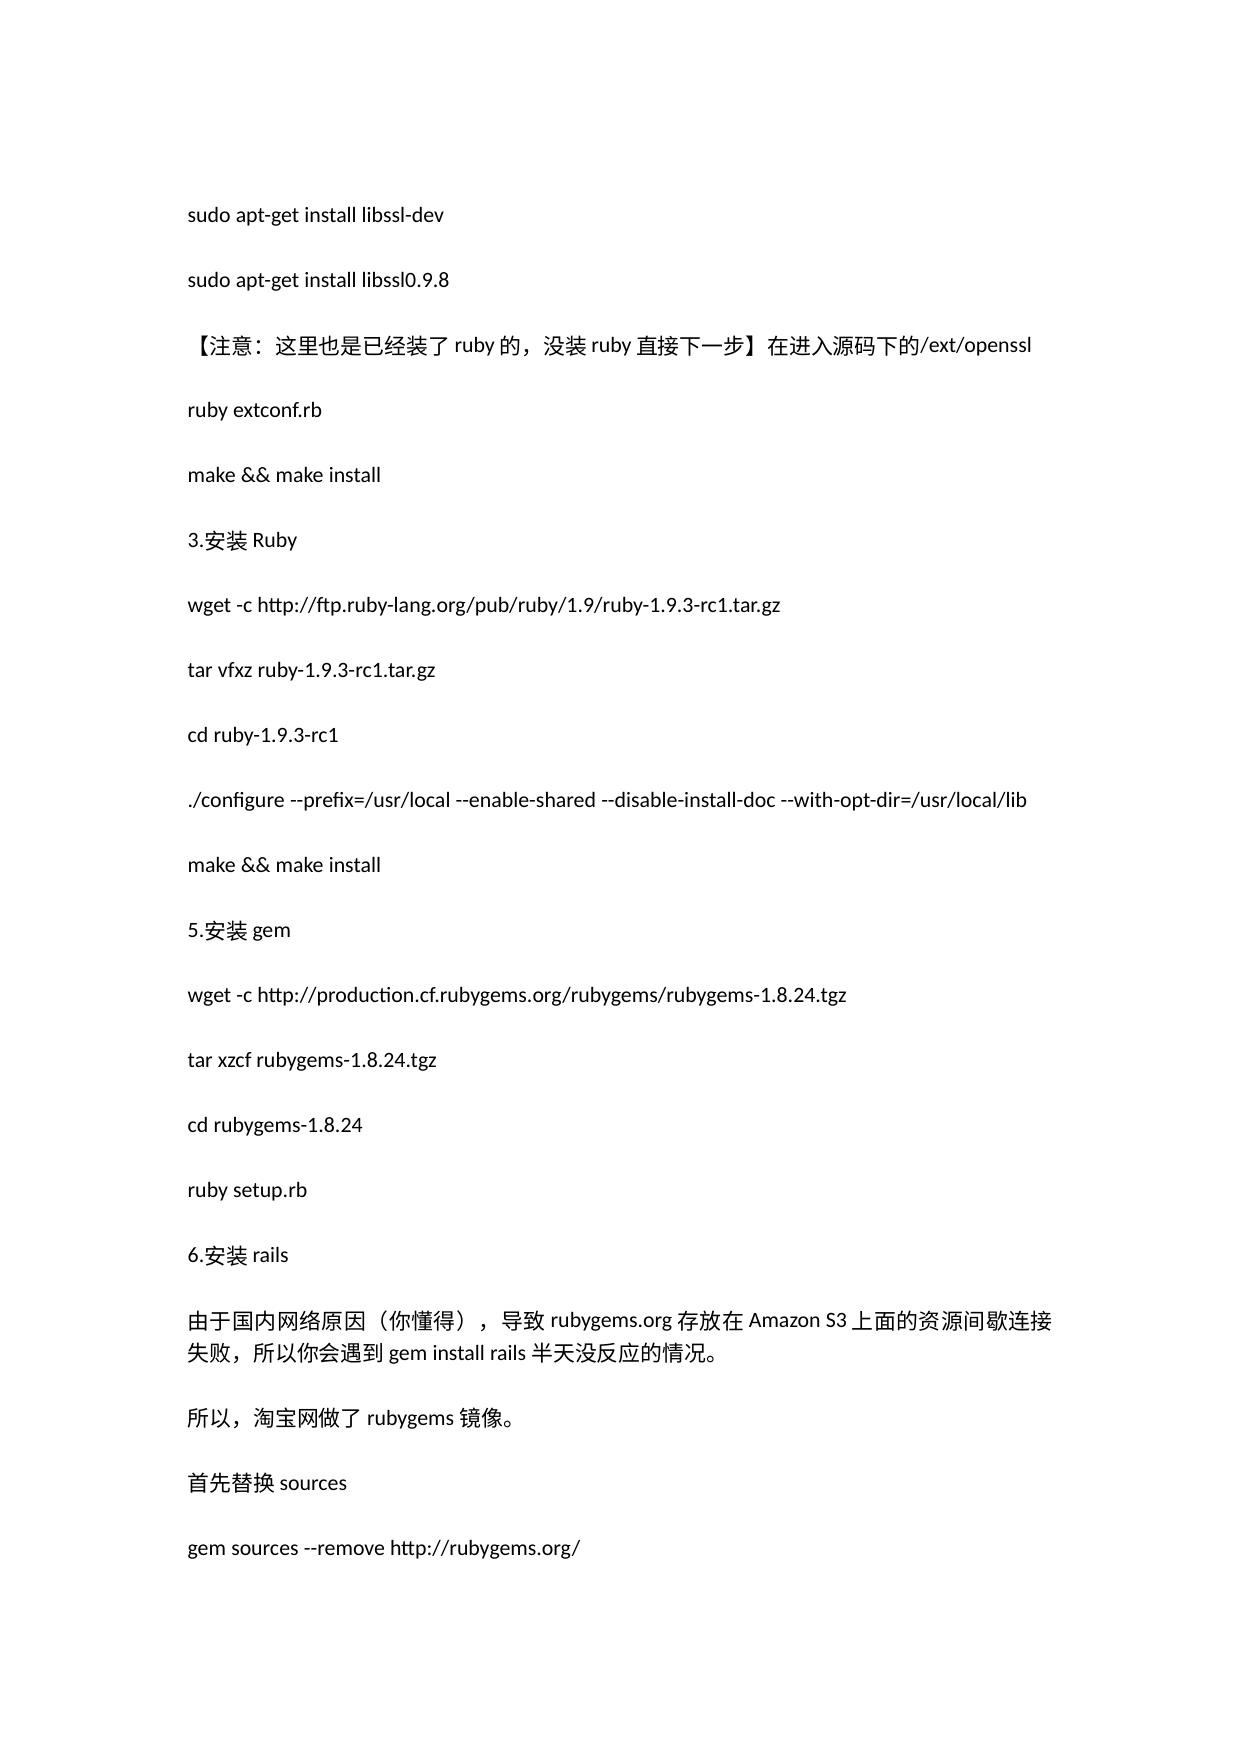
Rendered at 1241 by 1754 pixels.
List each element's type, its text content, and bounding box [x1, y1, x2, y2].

text sudo apt-get install libssl-dev sudo apt-get install libssl0.9.8 【注意：这里也是已经装了ruby的，没装ruby直接下一步】在进入源码下的/ext/openssl ruby extconf.rb make && make install 3.安装Ruby wget -c http://ftp.ruby-lang.org/pub/ruby/1.9/ruby-1.9.3-rc1.tar.gz tar vfxz ruby-1.9.3-rc1.tar.gz cd ruby-1.9.3-rc1 ./configure --prefix=/usr/local --enable-shared --disable-install-doc --with-opt-dir=/usr/local/lib make && make install 5.安装gem wget -c http://production.cf.rubygems.org/rubygems/rubygems-1.8.24.tgz tar xzcf rubygems-1.8.24.tgz cd rubygems-1.8.24 ruby setup.rb 6.安装rails 由于国内网络原因（你懂得），导致rubygems.org存放在Amazon S3上面的资源间歇连接失败，所以你会遇到gem install rails 半天没反应的情况。 所以，淘宝网做了rubygems 镜像。 首先替换sources gem sources --remove http://rubygems.org/ [187, 162, 1053, 1559]
